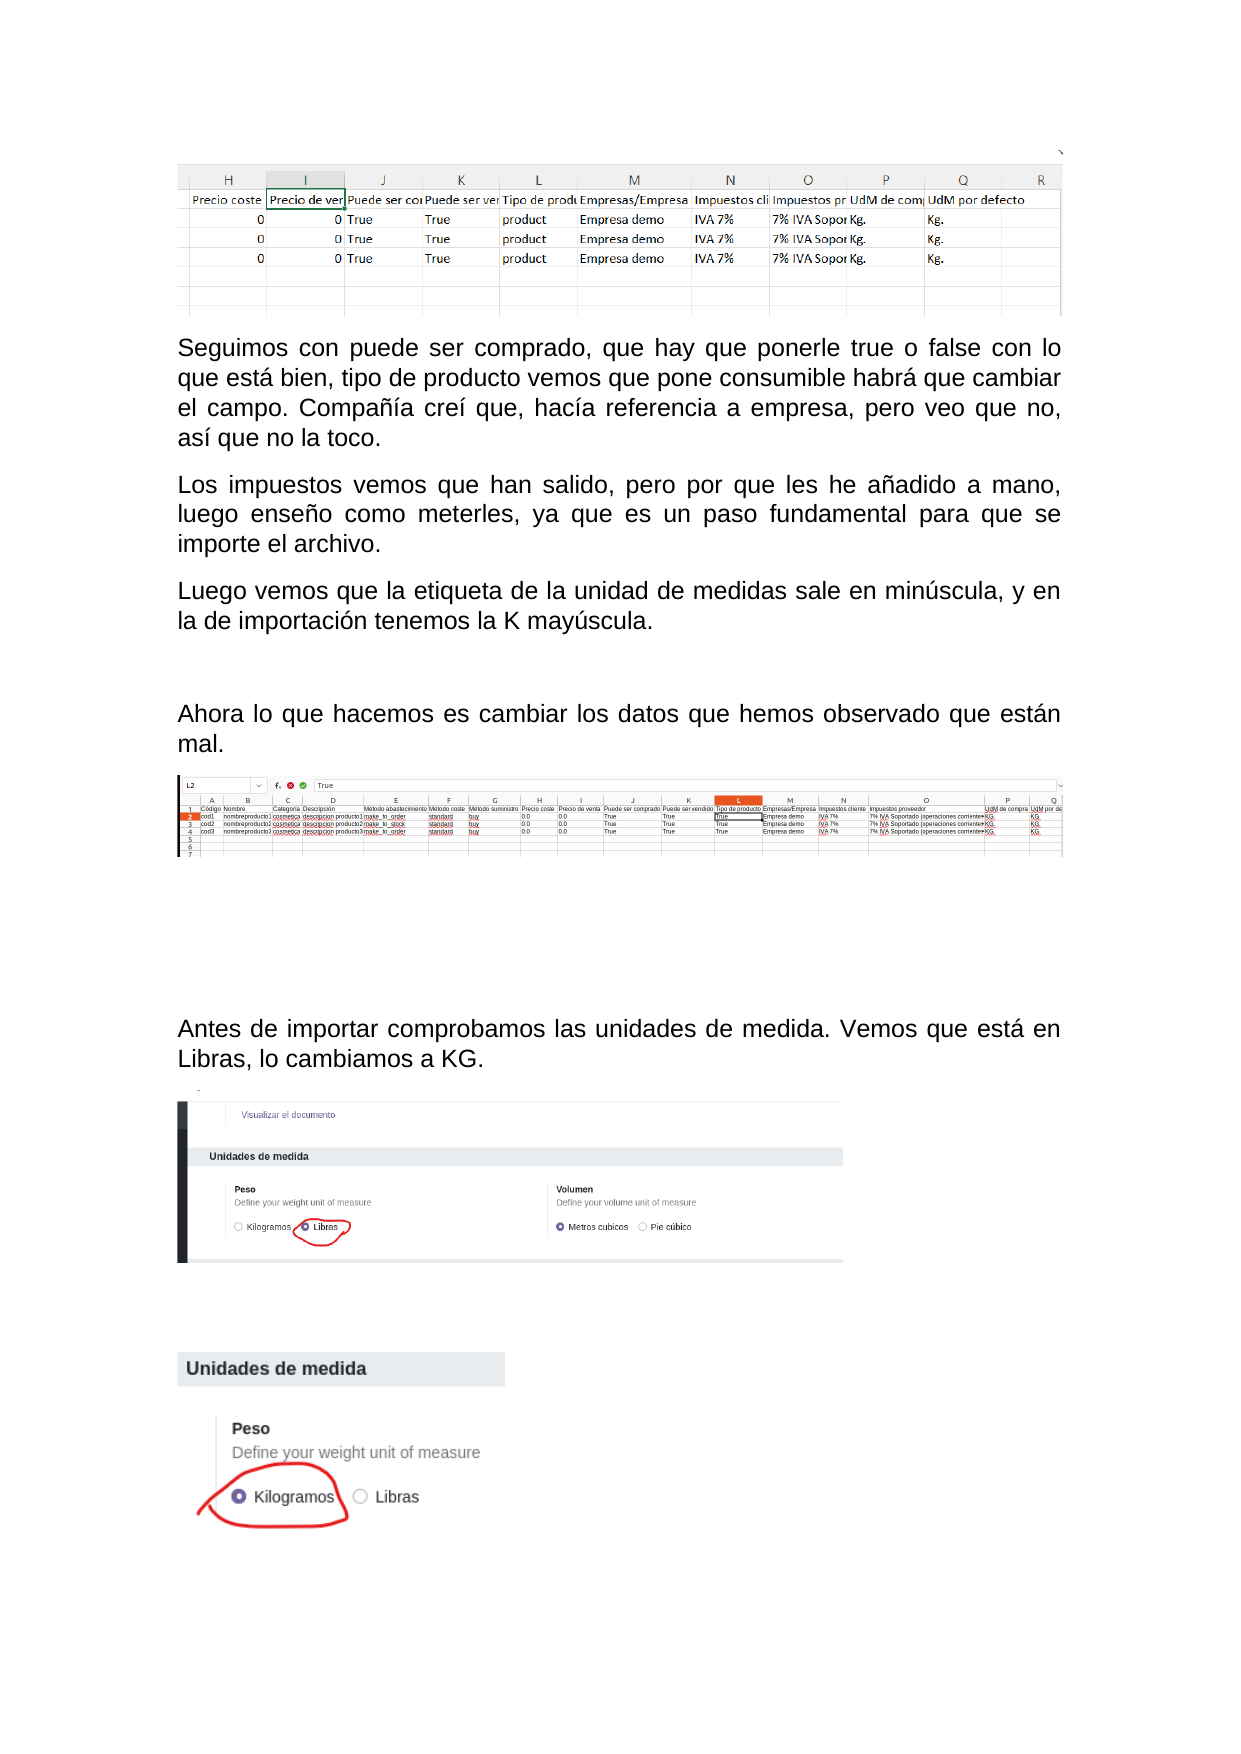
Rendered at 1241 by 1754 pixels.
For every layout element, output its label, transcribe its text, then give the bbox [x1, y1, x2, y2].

text Antes de importar comprobamos las unidades de medida. Vemos que está en Libras, lo cambiamos a KG. [177, 1014, 1063, 1072]
text Los impuestos vemos que han salido, pero por que les he añadido a mano, luego enseño como meterles, ya que es un paso fundamental para que se importe el archivo. [177, 469, 1063, 558]
text Seguimos con puede ser comprado, que hay que ponerle true o false con lo que está bien, tipo de producto vemos que pone consumible habrá que cambiar el campo. Compañía creí que, hacía referencia a empresa, pero veo que no, así que no la toco. [177, 333, 1063, 452]
text Ahora lo que hacemos es cambiar los datos que hemos observado que están mal. [177, 699, 1063, 758]
text Luego vemos que la etiqueta de la unidad de medidas sale en minúscula, y en la de importación tenemos la K mayúscula. [177, 576, 1063, 634]
